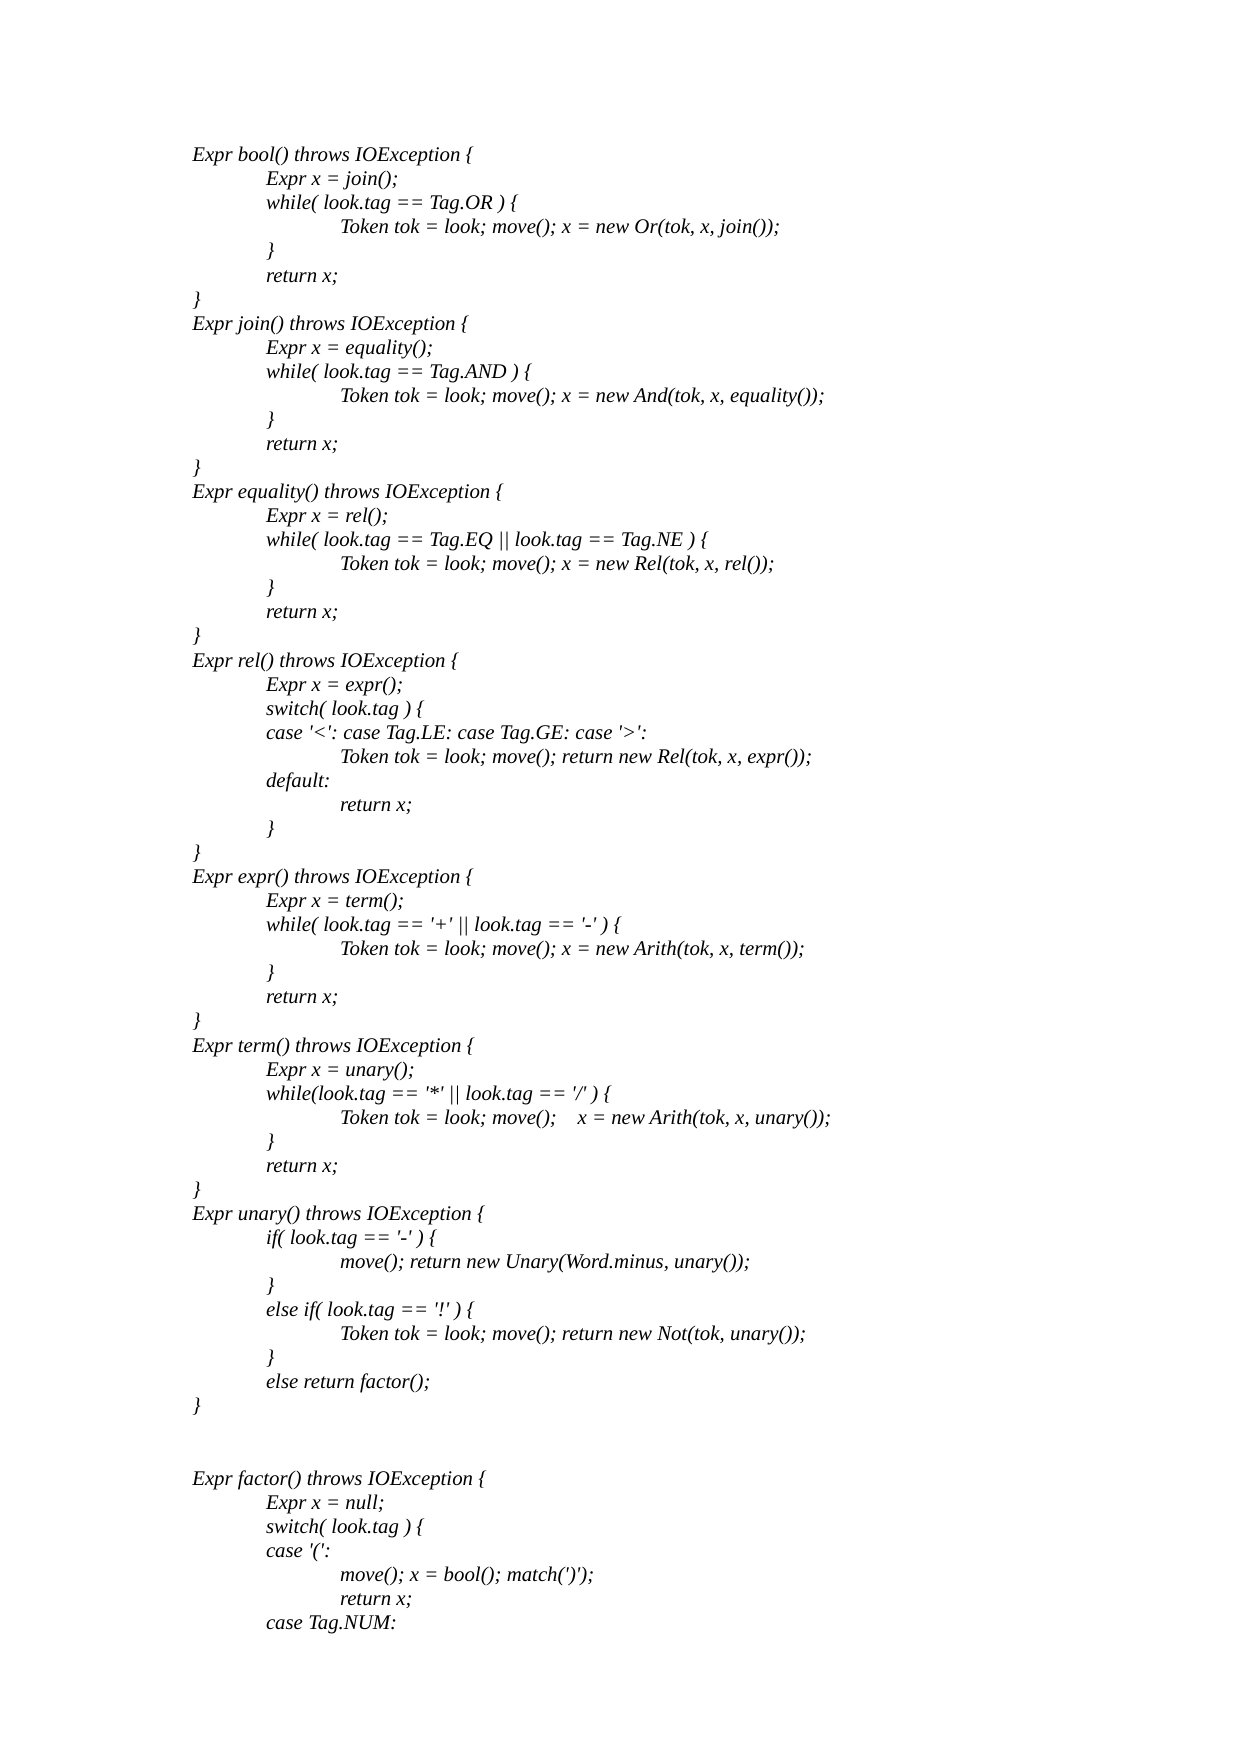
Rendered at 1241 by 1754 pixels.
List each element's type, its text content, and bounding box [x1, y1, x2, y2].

text Token tok = look; move(); x = new Rel(tok, x, rel()); [118, 551, 1122, 575]
text } [118, 455, 1122, 479]
text } [118, 1345, 1122, 1369]
text Expr join() throws IOException { [118, 311, 1122, 335]
text return x; [118, 1586, 1122, 1610]
text Expr rel() throws IOException { [118, 647, 1122, 672]
text while( look.tag == Tag.AND ) { [118, 359, 1122, 383]
text } [118, 960, 1122, 984]
text } [118, 1393, 1122, 1417]
text } [118, 1177, 1122, 1201]
text } [118, 1273, 1122, 1297]
text Expr x = term(); [118, 888, 1122, 912]
text move(); x = bool(); match(')'); [118, 1562, 1122, 1586]
text } [118, 575, 1122, 599]
text } [118, 1129, 1122, 1153]
text Expr x = equality(); [118, 335, 1122, 359]
text switch( look.tag ) { [118, 696, 1122, 720]
text return x; [118, 792, 1122, 816]
text } [118, 840, 1122, 864]
text case '<': case Tag.LE: case Tag.GE: case '>': [118, 720, 1122, 744]
text Expr expr() throws IOException { [118, 864, 1122, 888]
text return x; [118, 599, 1122, 623]
text Expr x = unary(); [118, 1057, 1122, 1081]
text Token tok = look; move(); x = new Arith(tok, x, unary()); [118, 1105, 1122, 1129]
text case '(': [118, 1538, 1122, 1562]
text } [118, 238, 1122, 262]
text case Tag.NUM: [118, 1610, 1122, 1634]
text } [118, 816, 1122, 840]
text move(); return new Unary(Word.minus, unary()); [118, 1249, 1122, 1273]
text while( look.tag == Tag.OR ) { [118, 190, 1122, 214]
text while(look.tag == '*' || look.tag == '/' ) { [118, 1081, 1122, 1105]
text Expr unary() throws IOException { [118, 1201, 1122, 1225]
text if( look.tag == '-' ) { [118, 1225, 1122, 1249]
text Expr term() throws IOException { [118, 1032, 1122, 1057]
text Expr x = join(); [118, 166, 1122, 190]
text while( look.tag == Tag.EQ || look.tag == Tag.NE ) { [118, 527, 1122, 551]
text Expr x = rel(); [118, 503, 1122, 527]
text Token tok = look; move(); x = new Arith(tok, x, term()); [118, 936, 1122, 960]
text Expr equality() throws IOException { [118, 479, 1122, 503]
text default: [118, 768, 1122, 792]
text switch( look.tag ) { [118, 1514, 1122, 1538]
text return x; [118, 984, 1122, 1008]
text else return factor(); [118, 1369, 1122, 1393]
text return x; [118, 1153, 1122, 1177]
text } [118, 407, 1122, 431]
text Token tok = look; move(); x = new Or(tok, x, join()); [118, 214, 1122, 238]
text while( look.tag == '+' || look.tag == '-' ) { [118, 912, 1122, 936]
text Expr x = null; [118, 1490, 1122, 1514]
text Expr x = expr(); [118, 672, 1122, 696]
text Token tok = look; move(); return new Rel(tok, x, expr()); [118, 744, 1122, 768]
text } [118, 287, 1122, 311]
text Expr bool() throws IOException { [118, 142, 1122, 166]
text return x; [118, 262, 1122, 287]
text return x; [118, 431, 1122, 455]
text } [118, 1008, 1122, 1032]
text Expr factor() throws IOException { [118, 1466, 1122, 1490]
text else if( look.tag == '!' ) { [118, 1297, 1122, 1321]
text Token tok = look; move(); x = new And(tok, x, equality()); [118, 383, 1122, 407]
text } [118, 623, 1122, 647]
text Token tok = look; move(); return new Not(tok, unary()); [118, 1321, 1122, 1345]
